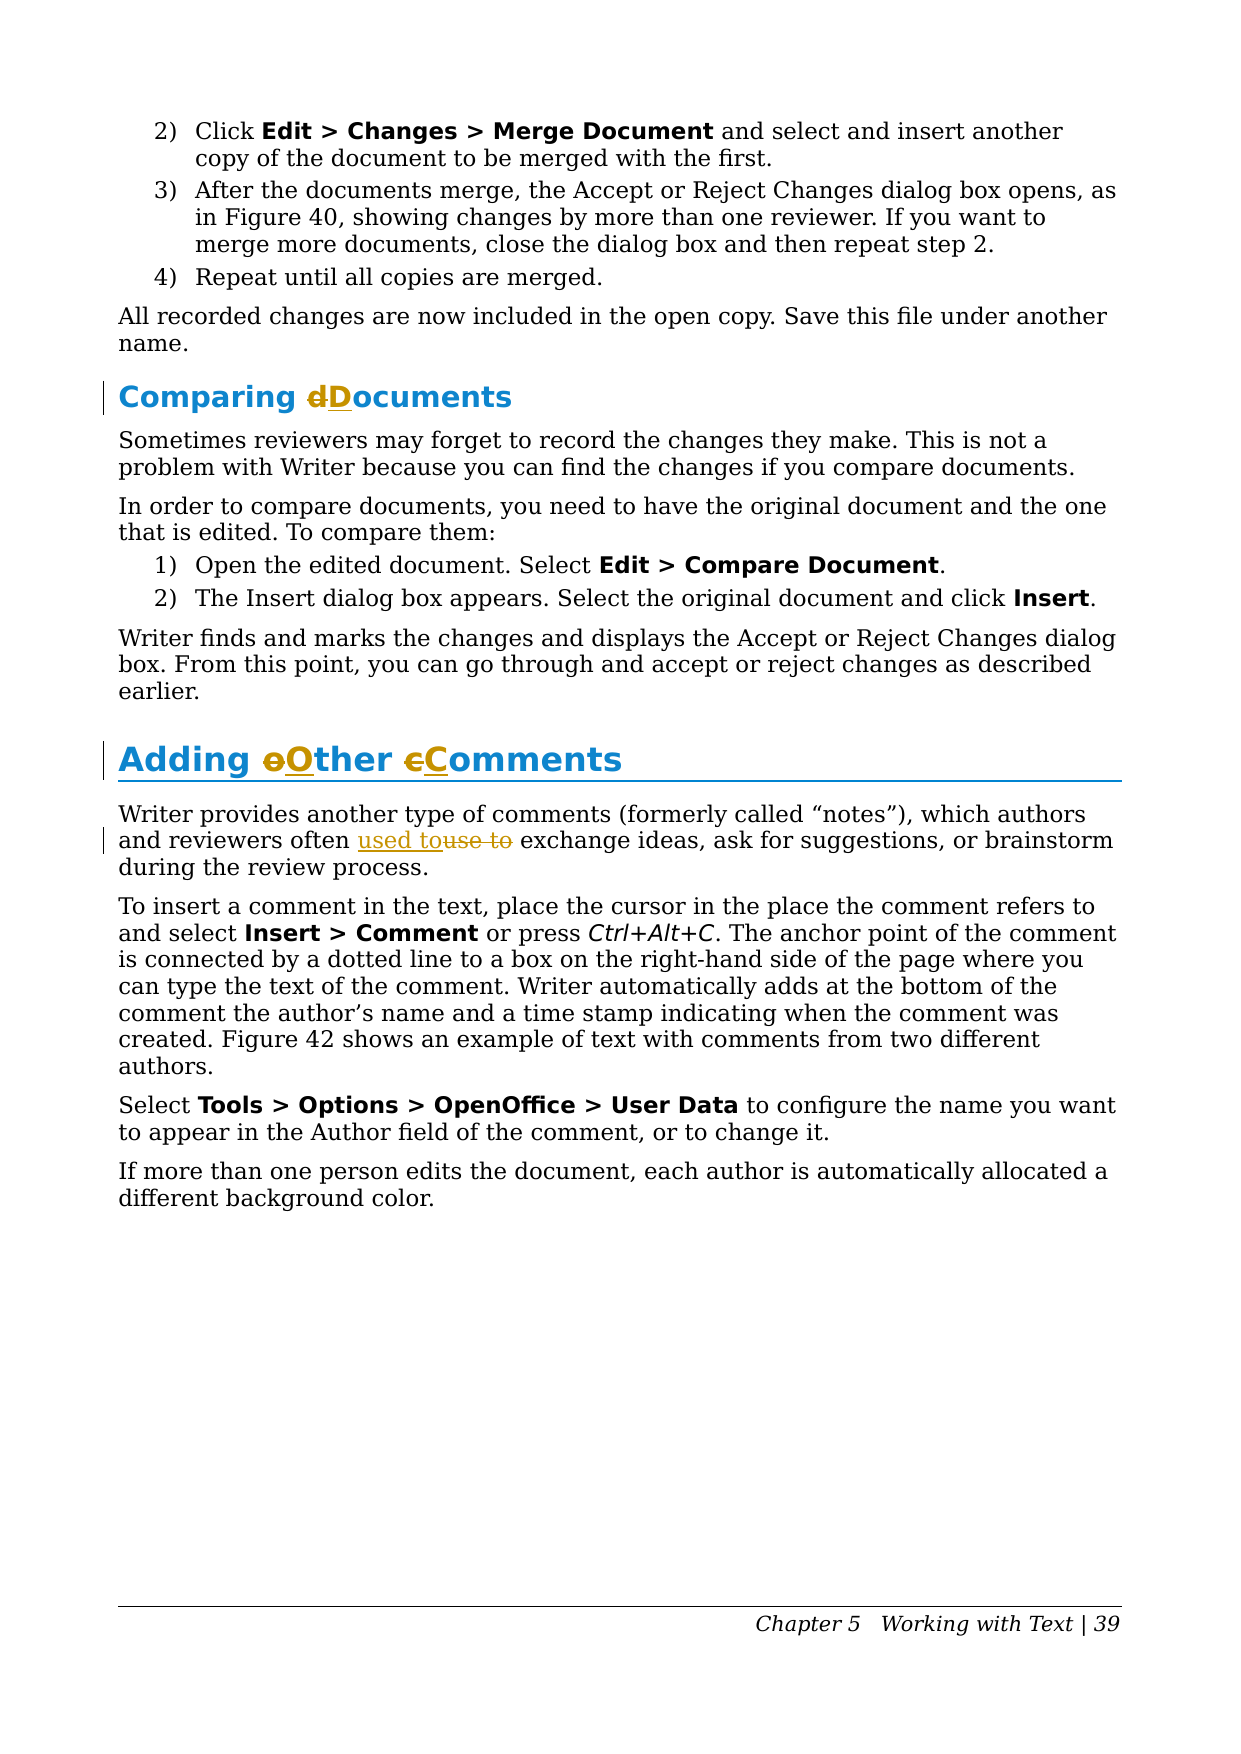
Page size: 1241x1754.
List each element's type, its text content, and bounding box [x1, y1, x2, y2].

text All recorded changes are now included in the open copy. Save this file under another name. [118, 303, 1122, 356]
list Open the edited document. Select Edit > Compare Document. [177, 553, 1122, 579]
text Select Tools > Options > OpenOffice > User Data to configure the name you want to appear in the Author field of the comment, or to change it. [118, 1092, 1122, 1146]
text To insert a comment in the text, place the cursor in the place the comment refers to and select Insert > Comment or press Ctrl+Alt+C. The anchor point of the comment is connected by a dotted line to a box on the right-hand side of the page where you can type the text of the comment. Writer automatically adds at the bottom of the comment the author’s name and a time stamp indicating when the comment was created. Figure 42 shows an example of text with comments from two different authors. [118, 893, 1122, 1080]
list Click Edit > Changes > Merge Document and select and insert another copy of the document to be merged with the first. [177, 118, 1122, 171]
text Writer finds and marks the changes and displays the Accept or Reject Changes dialog box. From this point, you can go through and accept or reject changes as described earlier. [118, 625, 1122, 705]
text If more than one person edits the document, each author is automatically allocated a different background color. [118, 1158, 1122, 1212]
list After the documents merge, the Accept or Reject Changes dialog box opens, as in Figure 40, showing changes by more than one reviewer. If you want to merge more documents, close the dialog box and then repeat step 2. [177, 178, 1122, 258]
list In order to compare documents, you need to have the original document and the one that is edited. To compare them: [118, 493, 1122, 546]
list Repeat until all copies are merged. [177, 264, 1122, 291]
text Writer provides another type of comments (formerly called “notes”), which authors and reviewers often used to exchange ideas, ask for suggestions, or brainstorm during the review process. [118, 801, 1122, 881]
list The Insert dialog box appears. Select the original document and click Insert. [177, 586, 1122, 612]
subtitle Adding Other Comments [118, 741, 1122, 780]
text Sometimes reviewers may forget to record the changes they make. This is not a problem with Writer because you can find the changes if you compare documents. [118, 427, 1122, 480]
subtitle Comparing Documents [118, 381, 1122, 415]
